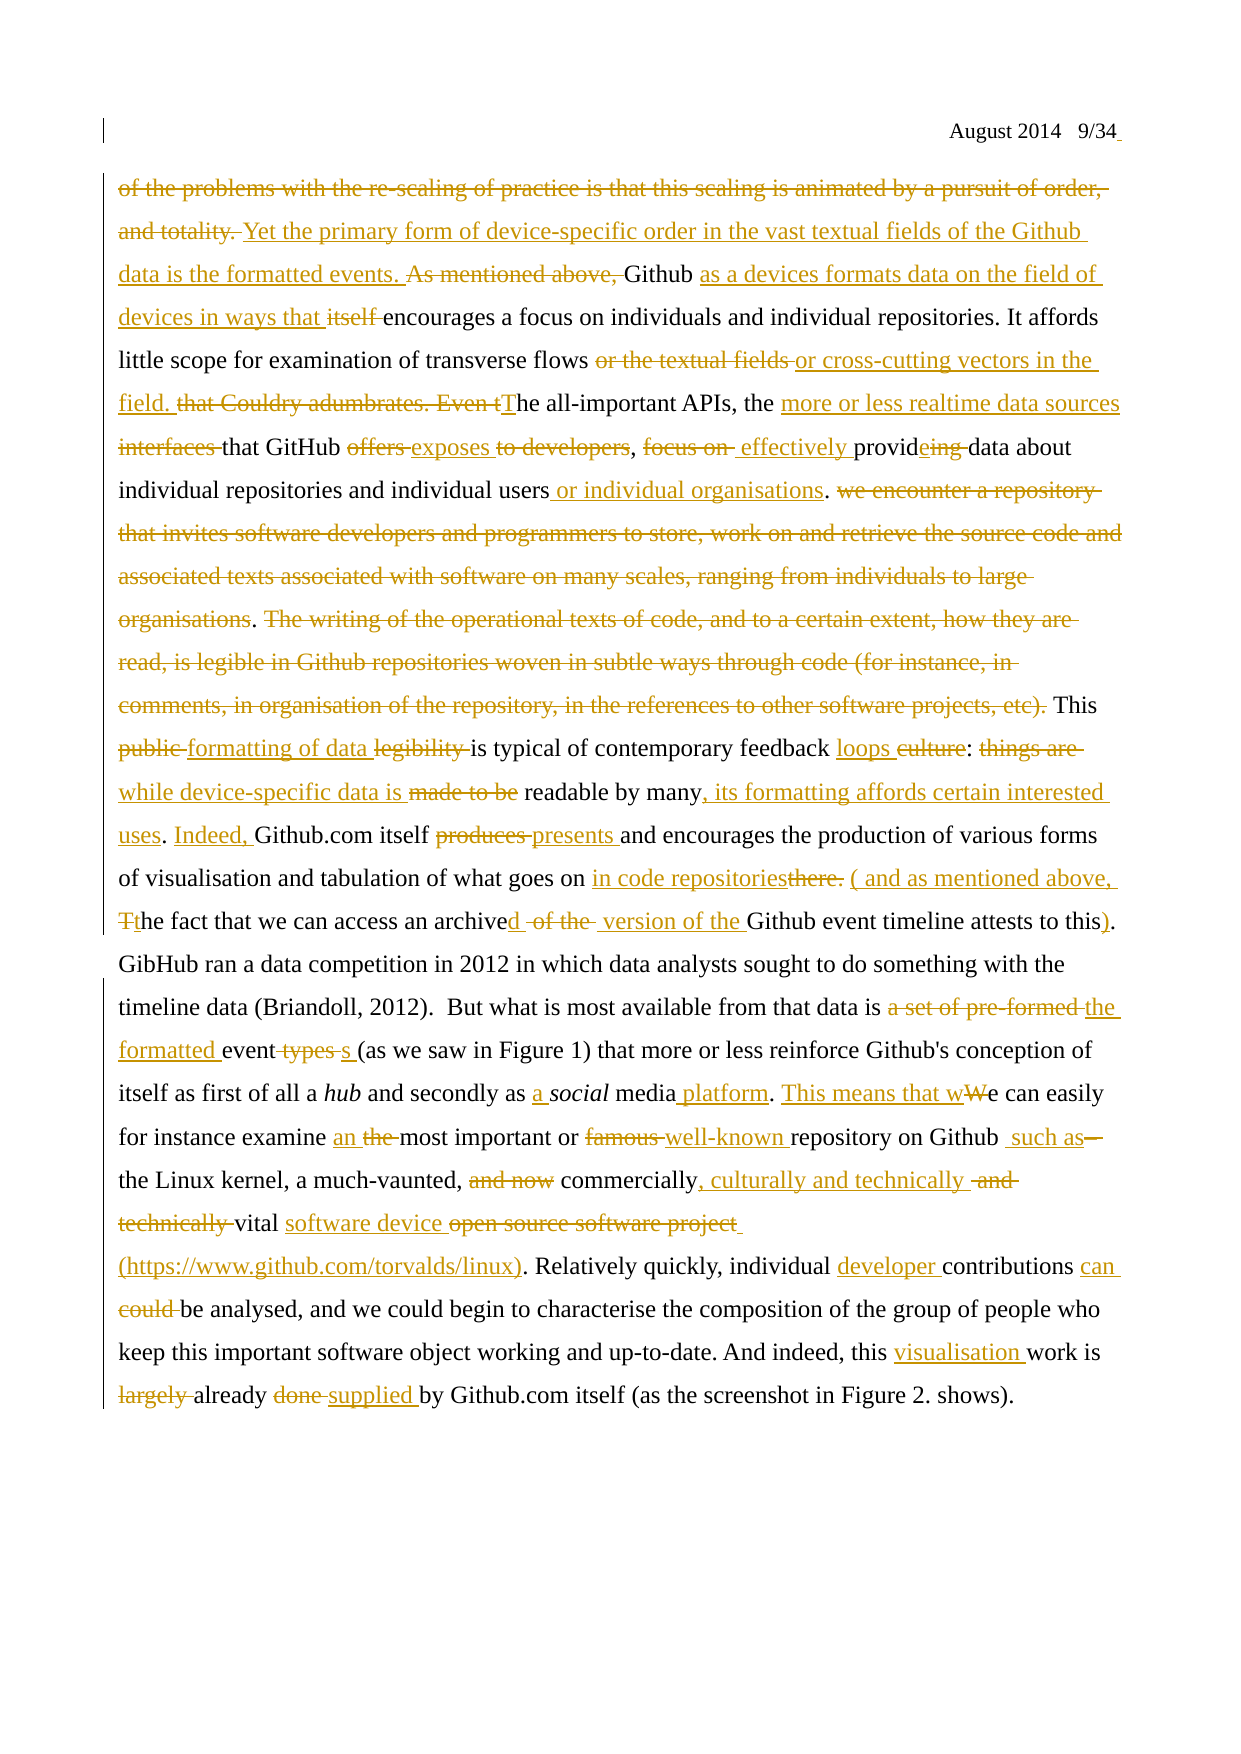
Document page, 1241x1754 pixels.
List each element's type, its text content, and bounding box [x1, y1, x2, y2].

text Yet the primary form of device-specific order in the vast textual fields of the Github data is the formatted events. Github as a devices formats data on the field of devices in ways that encourages a focus on individuals and individual repositories. It affords little scope for examination of transverse flows or cross-cutting vectors in the field. The all-important APIs, the more or less realtime data sources that GitHub exposes , effectively providedata about individual repositories and individual users or individual organisations. . This formatting of data is typical of contemporary feedback loops : while device-specific data is readable by many, its formatting affords certain interested uses. Indeed, Github.com itself presents and encourages the production of various forms of visualisation and tabulation of what goes on in code repositories ( and as mentioned above, the fact that we can access an archived version of the Github event timeline attests to this). GibHub ran a data competition in 2012 in which data analysts sought to do something with the timeline data (Briandoll, 2012). But what is most available from that data is the formatted events (as we saw in Figure 1) that more or less reinforce Github's conception of itself as first of all a hub and secondly as a social media platform. This means that we can easily for instance examine an most important or well-known repository on Github such asthe Linux kernel, a much-vaunted, commercially, culturally and technically vital software device (https://www.github.com/torvalds/linux). Relatively quickly, individual developer contributions can be analysed, and we could begin to characterise the composition of the group of people who keep this important software object working and up-to-date. And indeed, this visualisation work is already supplied by Github.com itself (as the screenshot in Figure 2. shows). [118, 535, 1122, 1409]
text Yet the primary form of device-specific order in the vast textual fields of the Github data is the formatted events. Github as a devices formats data on the field of devices in ways that encourages a focus on individuals and individual repositories. It affords little scope for examination of transverse flows or cross-cutting vectors in the field. The all-important APIs, the more or less realtime data sources that GitHub exposes , effectively providedata about individual repositories and individual users or individual organisations. . This formatting of data is typical of contemporary feedback loops : while device-specific data is readable by many, its formatting affords certain interested uses. Indeed, Github.com itself presents and encourages the production of various forms of visualisation and tabulation of what goes on in code repositories ( and as mentioned above, the fact that we can access an archived version of the Github event timeline attests to this). GibHub ran a data competition in 2012 in which data analysts sought to do something with the timeline data (Briandoll, 2012). But what is most available from that data is the formatted events (as we saw in Figure 1) that more or less reinforce Github's conception of itself as first of all a hub and secondly as a social media platform. This means that we can easily for instance examine an most important or well-known repository on Github such asthe Linux kernel, a much-vaunted, commercially, culturally and technically vital software device (https://www.github.com/torvalds/linux). Relatively quickly, individual developer contributions can be analysed, and we could begin to characterise the composition of the group of people who keep this important software object working and up-to-date. And indeed, this visualisation work is already supplied by Github.com itself (as the screenshot in Figure 2. shows). [118, 173, 1122, 533]
